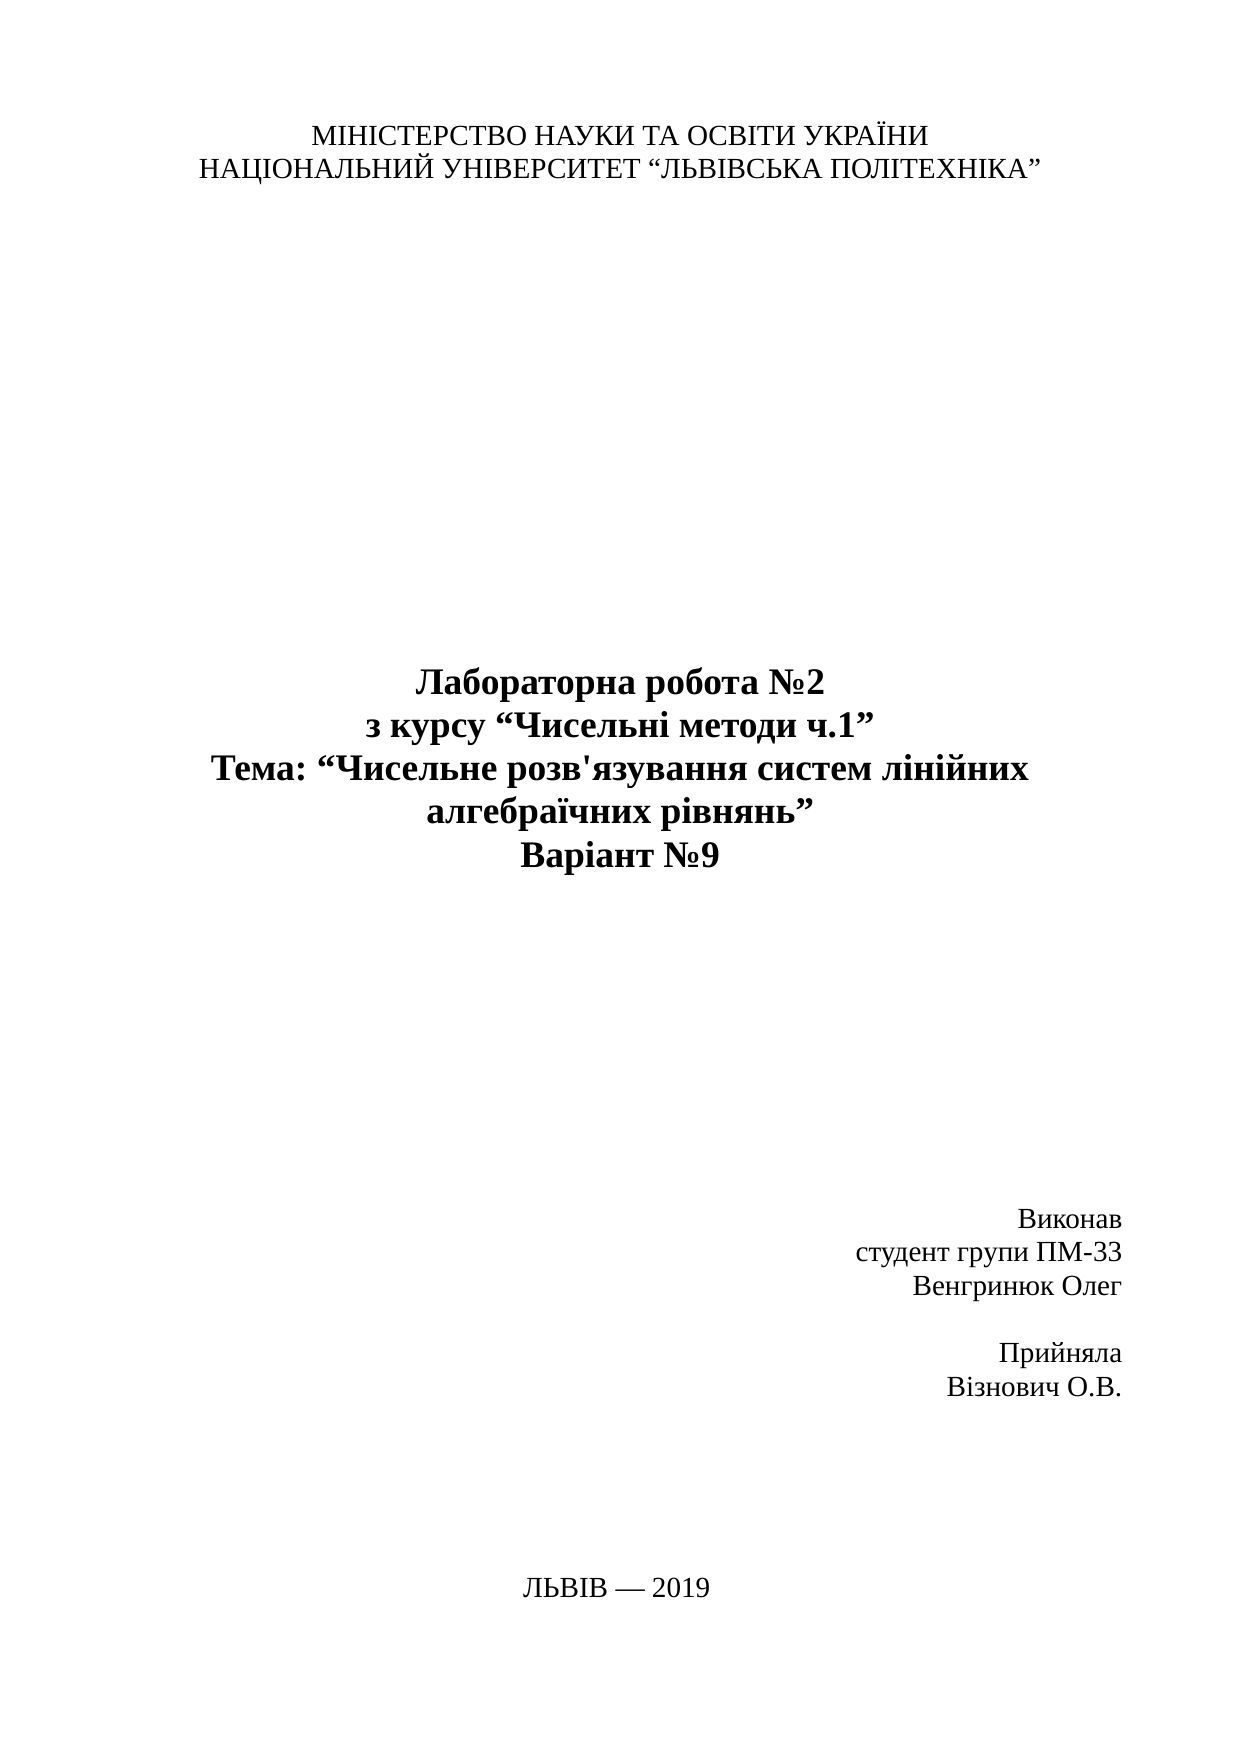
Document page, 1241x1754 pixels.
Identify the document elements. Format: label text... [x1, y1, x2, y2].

text Візнович О.В. [118, 1369, 1122, 1402]
text Прийняла [118, 1335, 1122, 1369]
text ЛЬВІВ — 2019 [118, 1570, 1122, 1603]
text Варіант №9 [118, 832, 1122, 875]
text НАЦІОНАЛЬНИЙ УНІВЕРСИТЕТ “ЛЬВІВСЬКА ПОЛІТЕХНІКА” [118, 152, 1122, 185]
text МІНІСТЕРСТВО НАУКИ ТА ОСВІТИ УКРАЇНИ [118, 118, 1122, 152]
text Виконав [118, 1201, 1122, 1234]
text з курсу “Чисельні методи ч.1” Тема: “Чисельне розв'язування систем лінійних алгебраїчних рівнянь” [118, 703, 1122, 832]
text Венгринюк Олег [118, 1268, 1122, 1302]
text Лабораторна робота №2 [118, 659, 1122, 703]
text студент групи ПМ-33 [118, 1234, 1122, 1268]
